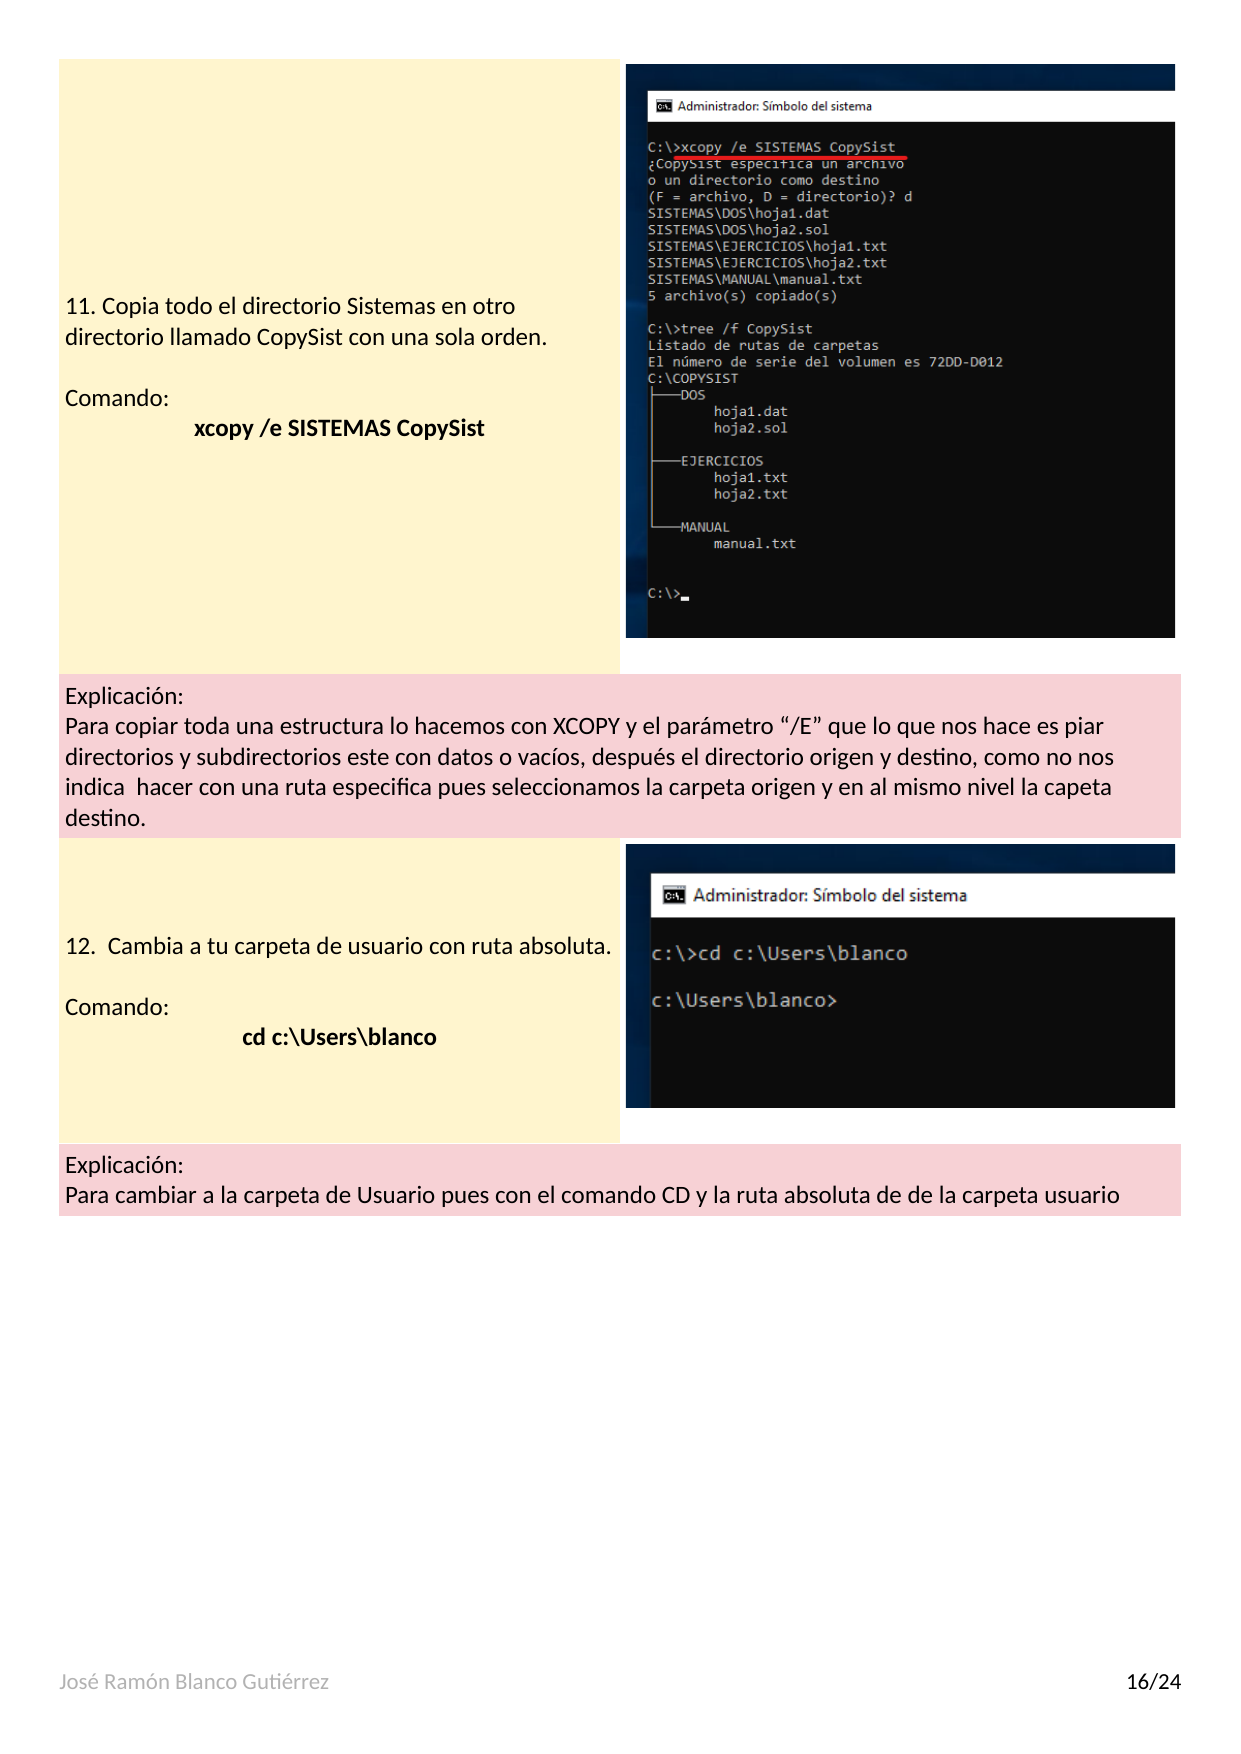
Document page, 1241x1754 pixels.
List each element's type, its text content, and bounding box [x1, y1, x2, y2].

table_cell 11. Copia todo el directorio Sistemas en otro directorio llamado CopySist con una sola orden. Comando: xcopy /e SISTEMAS CopySist [59, 59, 620, 674]
picture [625, 64, 1176, 638]
table_cell Explicación: Para cambiar a la carpeta de Usuario pues con el comando CD y la ruta absoluta de de la carpeta usuario [59, 1144, 1181, 1216]
table_cell Explicación: Para copiar toda una estructura lo hacemos con XCOPY y el parámetro “/E” que lo que nos hace es piar directorios y subdirectorios este con datos o vacíos, después el directorio origen y destino, como no nos indica hacer con una ruta especifica pues seleccionamos la carpeta origen y en al mismo nivel la capeta destino. [59, 674, 1181, 838]
picture [625, 844, 1176, 1108]
table_cell [620, 838, 1181, 1143]
table_cell 12. Cambia a tu carpeta de usuario con ruta absoluta. Comando: cd c:\Users\blanco [59, 838, 620, 1143]
table_cell [620, 59, 1181, 674]
